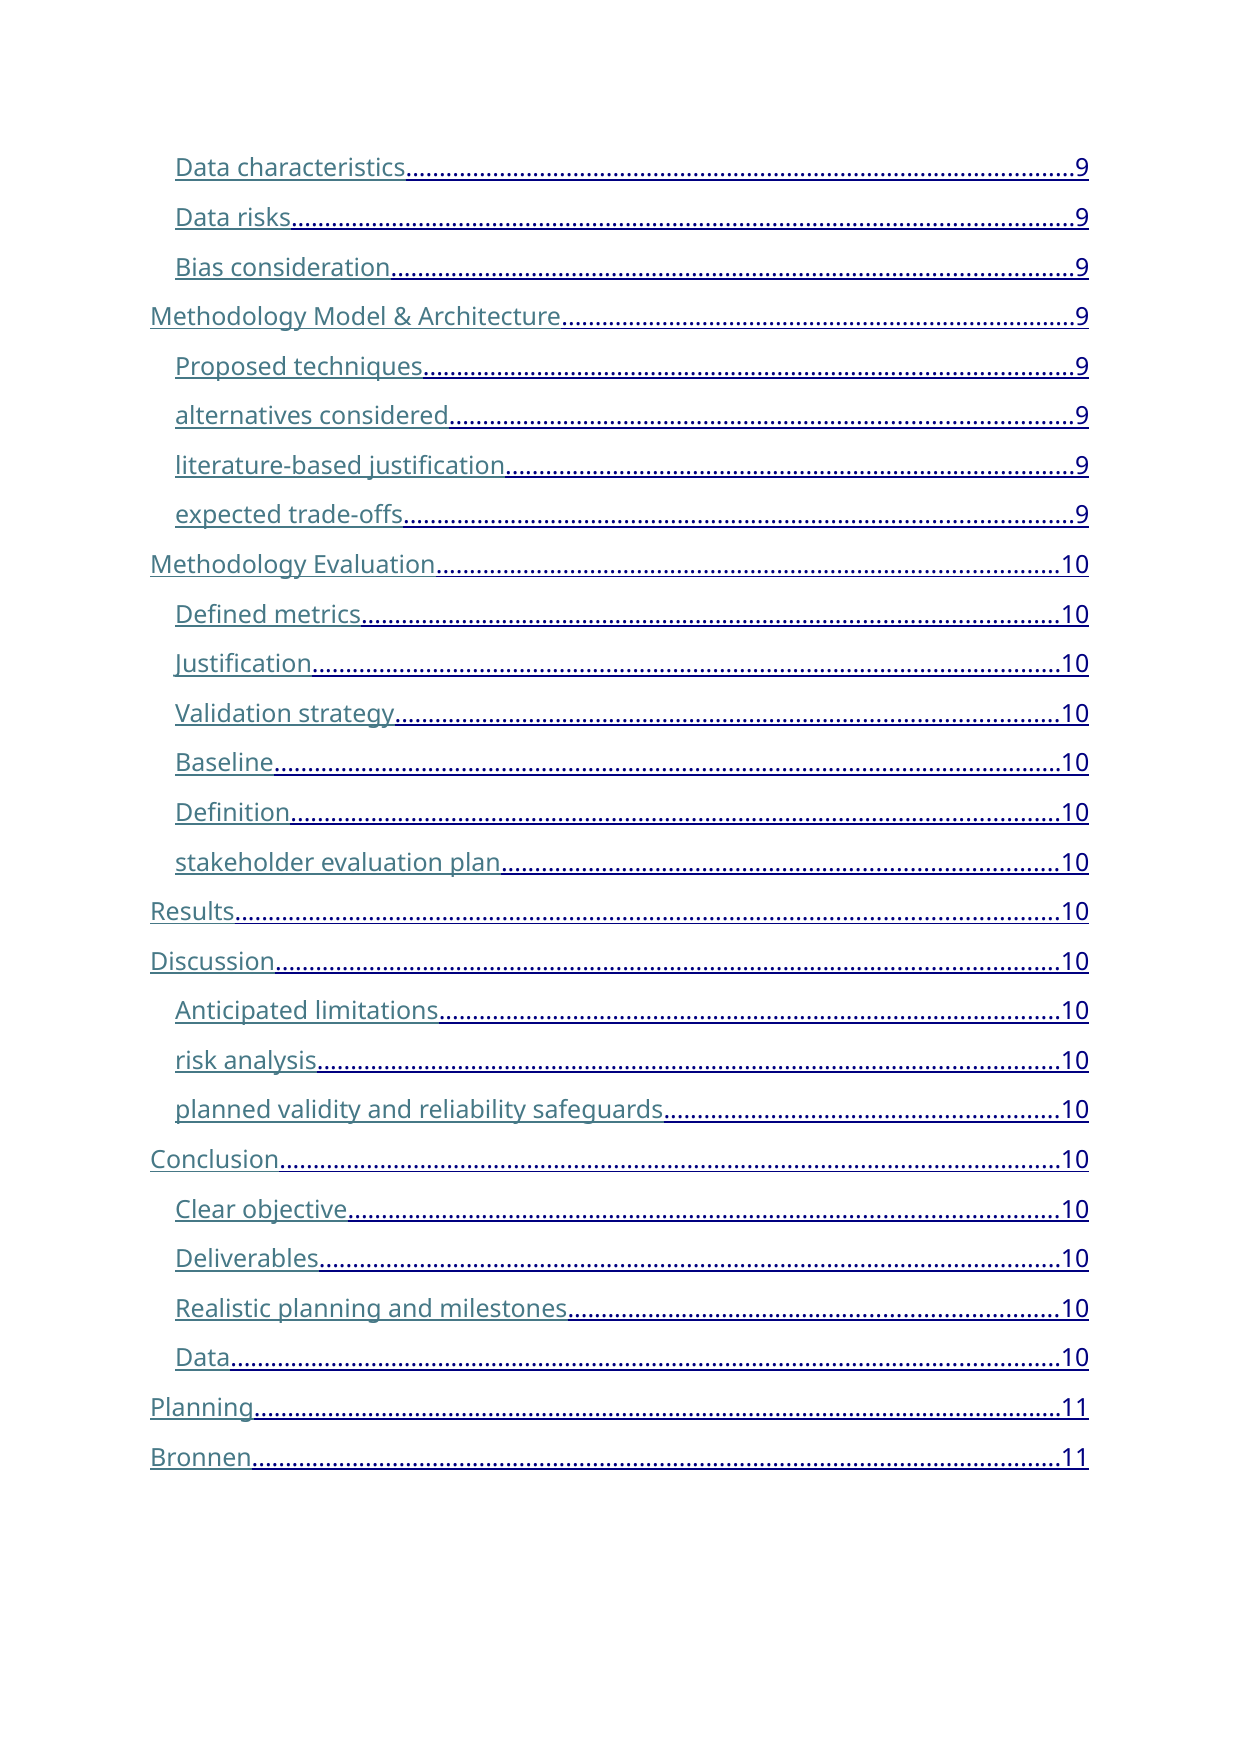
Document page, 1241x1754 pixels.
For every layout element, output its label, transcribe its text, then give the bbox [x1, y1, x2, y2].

text Deliverables 10 [175, 1241, 1090, 1275]
text Defined metrics 10 [175, 596, 1090, 630]
text Planning 11 [150, 1389, 1090, 1424]
text Bias consideration 9 [175, 249, 1090, 283]
text Bronnen 11 [150, 1439, 1090, 1473]
text Definition 10 [175, 794, 1090, 829]
text Methodology Model & Architecture 9 [150, 299, 1090, 333]
text expected trade-offs 9 [175, 497, 1090, 531]
text alternatives considered 9 [175, 398, 1090, 432]
text Justification 10 [175, 646, 1090, 680]
text stakeholder evaluation plan 10 [175, 844, 1090, 878]
text literature-based justification 9 [175, 447, 1090, 482]
text Methodology Evaluation 10 [150, 547, 1090, 581]
text Validation strategy 10 [175, 695, 1090, 729]
text Data risks 9 [175, 199, 1090, 234]
text Conclusion 10 [150, 1142, 1090, 1176]
text Data 10 [175, 1340, 1090, 1374]
text Discussion 10 [150, 943, 1090, 977]
text Proposed techniques 9 [175, 348, 1090, 382]
text risk analysis 10 [175, 1042, 1090, 1077]
text Clear objective 10 [175, 1191, 1090, 1225]
text Data characteristics 9 [175, 150, 1090, 184]
text Anticipated limitations 10 [175, 993, 1090, 1027]
text Baseline 10 [175, 745, 1090, 779]
text Realistic planning and milestones 10 [175, 1290, 1090, 1324]
text planned validity and reliability safeguards 10 [175, 1092, 1090, 1126]
text Results 10 [150, 894, 1090, 928]
